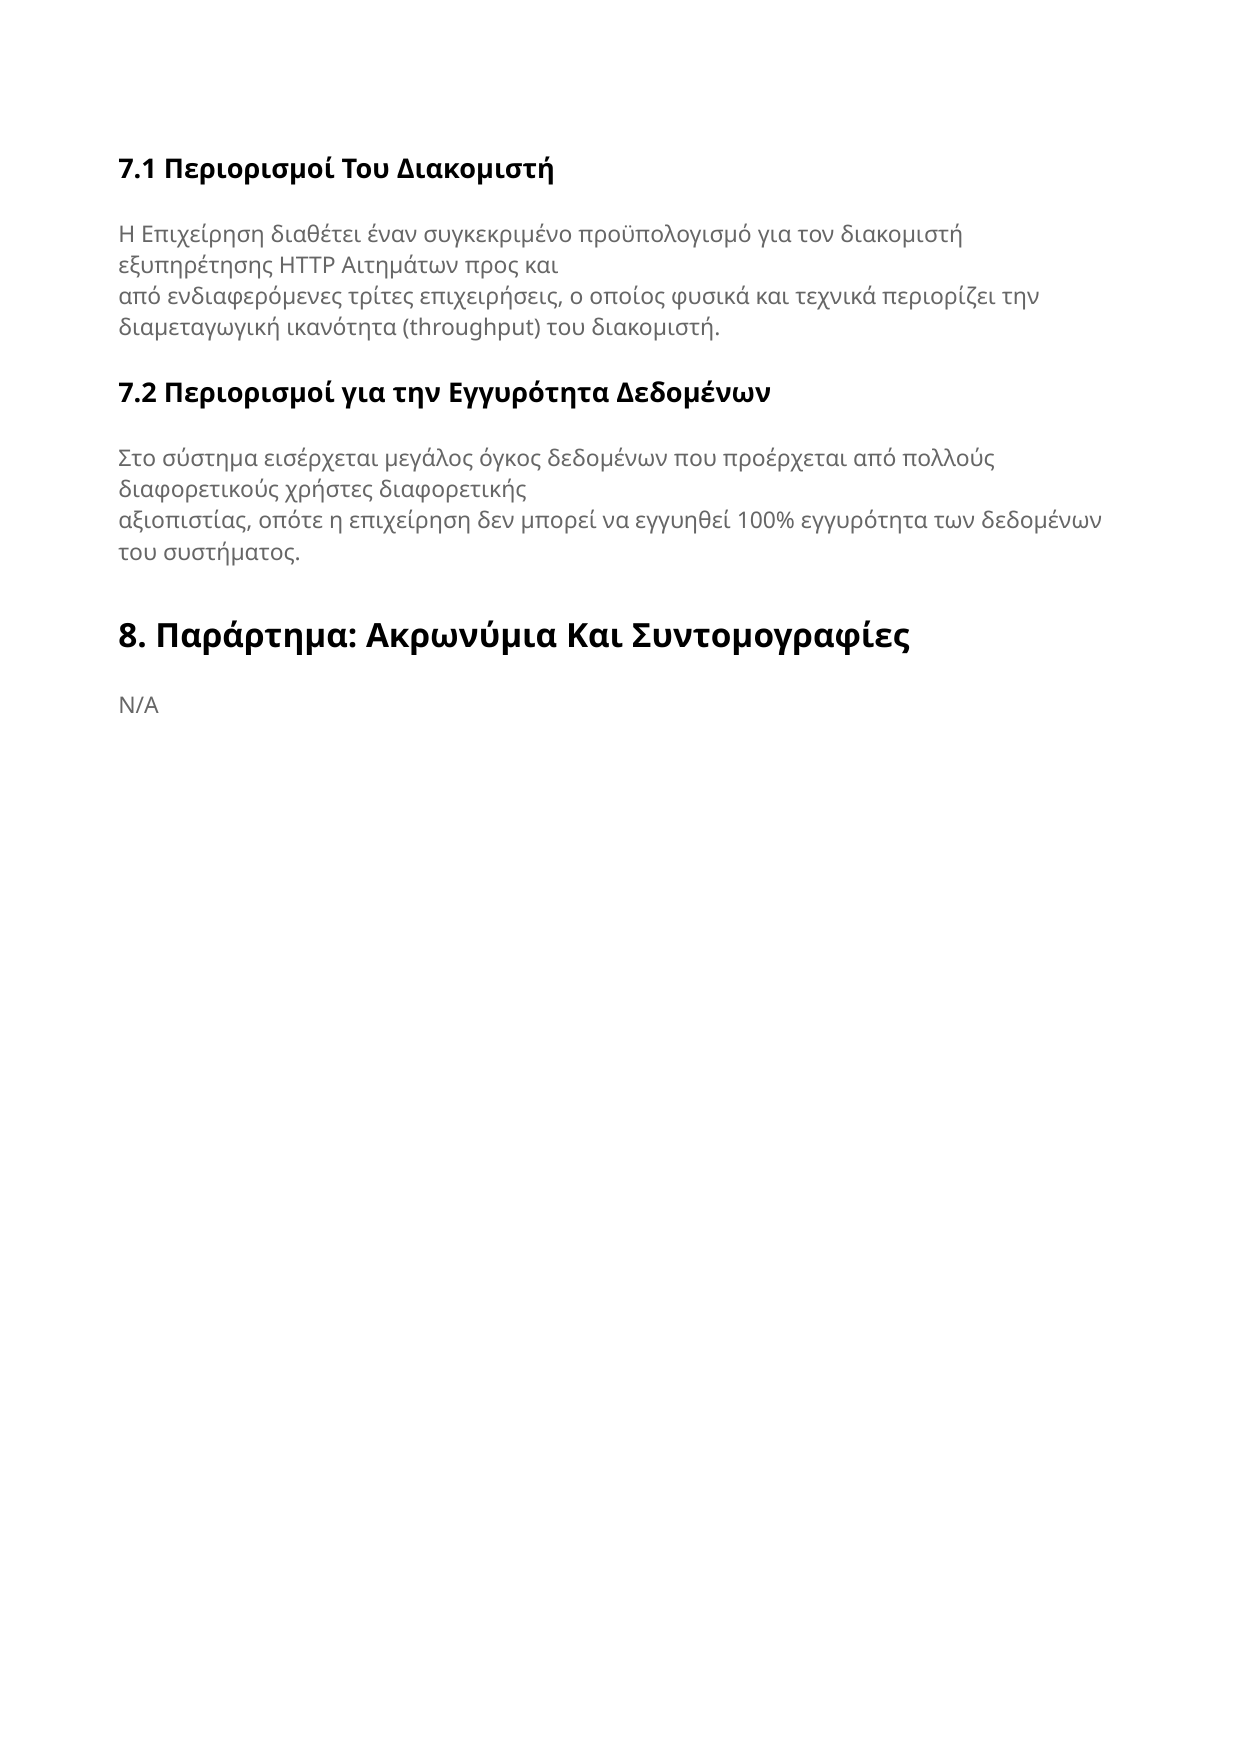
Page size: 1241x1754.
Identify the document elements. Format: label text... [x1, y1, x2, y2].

text Στο σύστημα εισέρχεται μεγάλος όγκος δεδομένων που προέρχεται από πολλούς διαφορετικούς χρήστες διαφορετικής [118, 442, 1122, 504]
text αξιοπιστίας, οπότε η επιχείρηση δεν μπορεί να εγγυηθεί 100% εγγυρότητα των δεδομένων του συστήματος. [118, 504, 1122, 567]
text 7.1 Περιορισμοί Του Διακομιστή [118, 149, 1122, 186]
text 8. Παράρτημα: Ακρωνύμια Και Συντομογραφίες [118, 612, 1122, 658]
text από ενδιαφερόμενες τρίτες επιχειρήσεις, ο οποίος φυσικά και τεχνικά περιορίζει την διαμεταγωγική ικανότητα (throughput) του διακομιστή. [118, 280, 1122, 342]
text 7.2 Περιορισμοί για την Εγγυρότητα Δεδομένων [118, 374, 1122, 411]
text Ν/Α [118, 689, 1122, 720]
text Η Επιχείρηση διαθέτει έναν συγκεκριμένο προϋπολογισμό για τον διακομιστή εξυπηρέτησης HTTP Αιτημάτων προς και [118, 217, 1122, 280]
